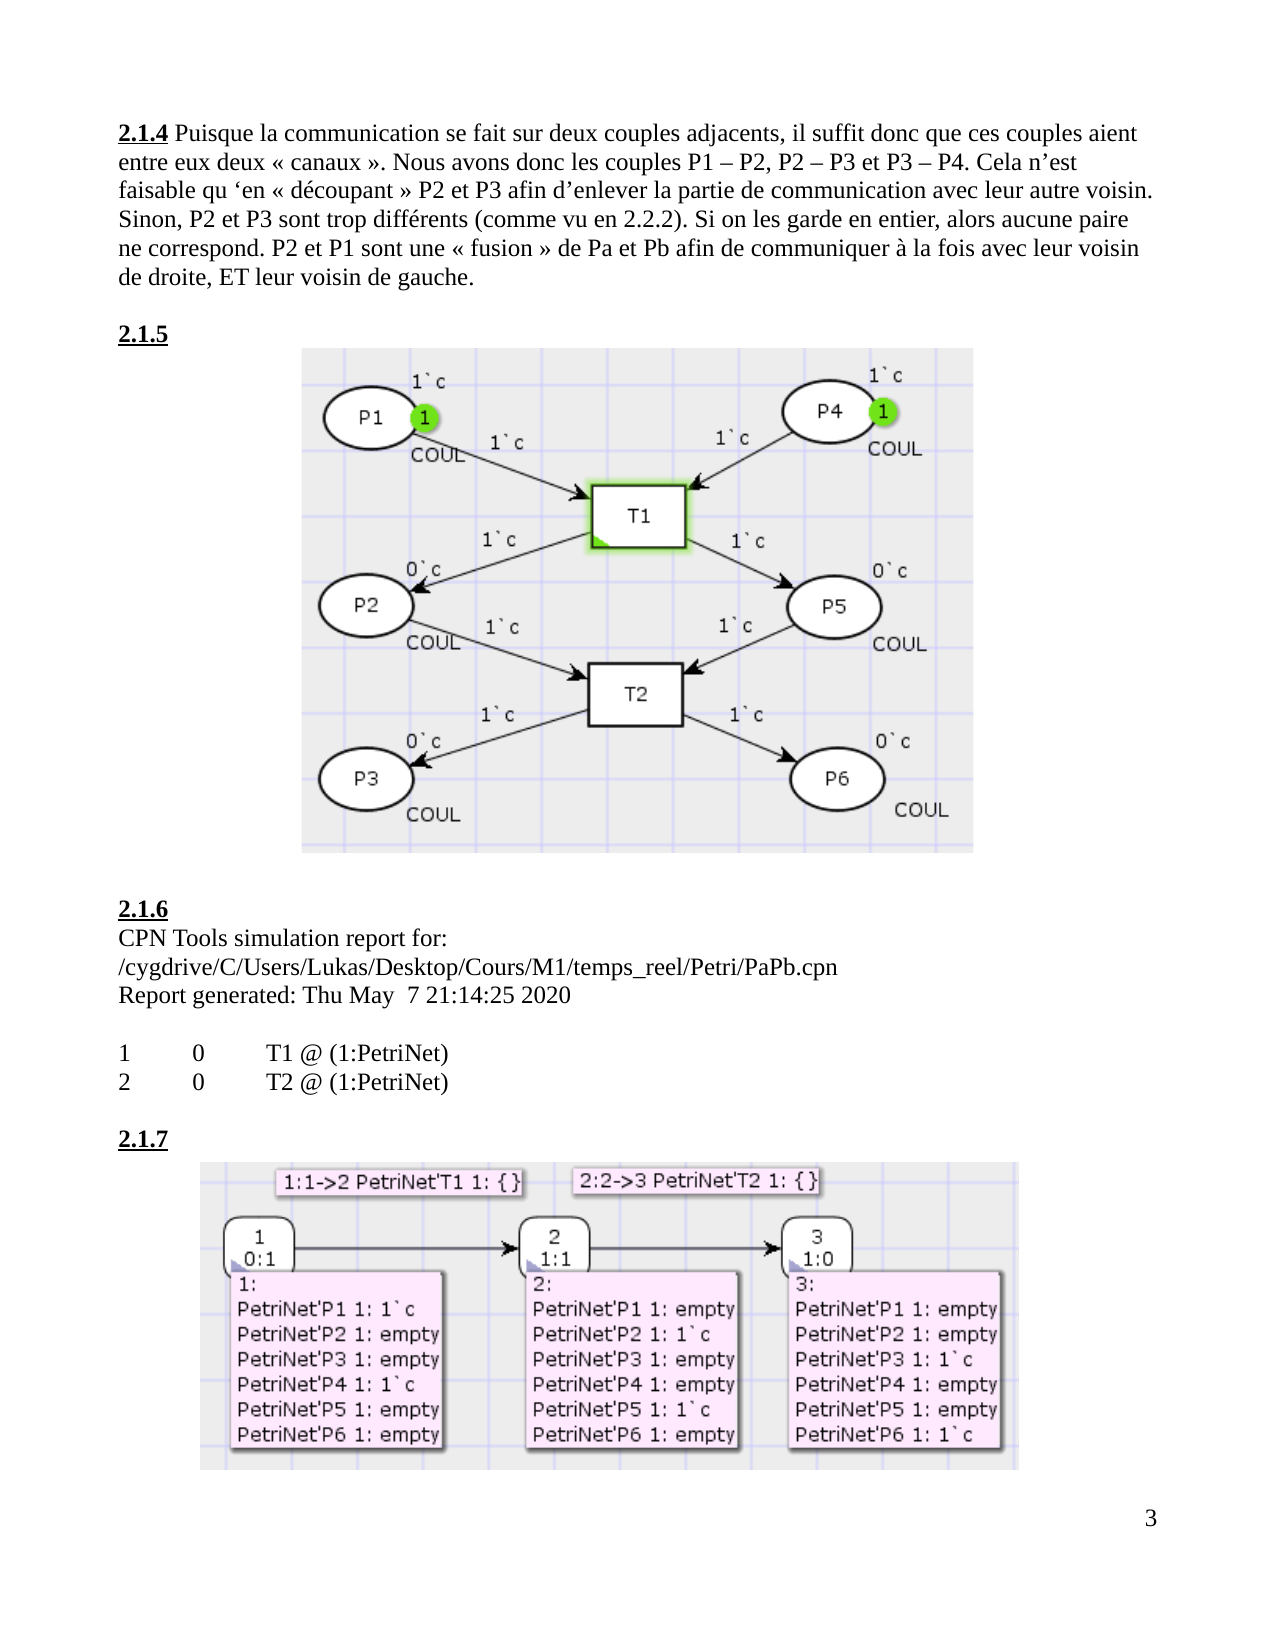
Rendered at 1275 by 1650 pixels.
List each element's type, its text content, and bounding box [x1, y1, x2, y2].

text 1 0 T1 @ (1:PetriNet) [118, 1038, 1157, 1067]
text CPN Tools simulation report for: [118, 923, 1157, 952]
text /cygdrive/C/Users/Lukas/Desktop/Cours/M1/temps_reel/Petri/PaPb.cpn [118, 952, 1157, 981]
text 2.1.7 [118, 1124, 1157, 1153]
picture [200, 1162, 1019, 1470]
picture [301, 348, 974, 853]
text 2.1.5 [118, 319, 1157, 348]
text 2.1.6 [118, 894, 1157, 923]
text 2.1.4 Puisque la communication se fait sur deux couples adjacents, il suffit donc que ces couples aient entre eux deux « canaux ». Nous avons donc les couples P1 – P2, P2 – P3 et P3 – P4. Cela n’est faisable qu ‘en « découpant » P2 et P3 afin d’enlever la partie de communication avec leur autre voisin. Sinon, P2 et P3 sont trop différents (comme vu en 2.2.2). Si on les garde en entier, alors aucune paire ne correspond. P2 et P1 sont une « fusion » de Pa et Pb afin de communiquer à la fois avec leur voisin de droite, ET leur voisin de gauche. [118, 118, 1157, 291]
text Report generated: Thu May 7 21:14:25 2020 [118, 981, 1157, 1009]
text 2 0 T2 @ (1:PetriNet) [118, 1067, 1157, 1096]
